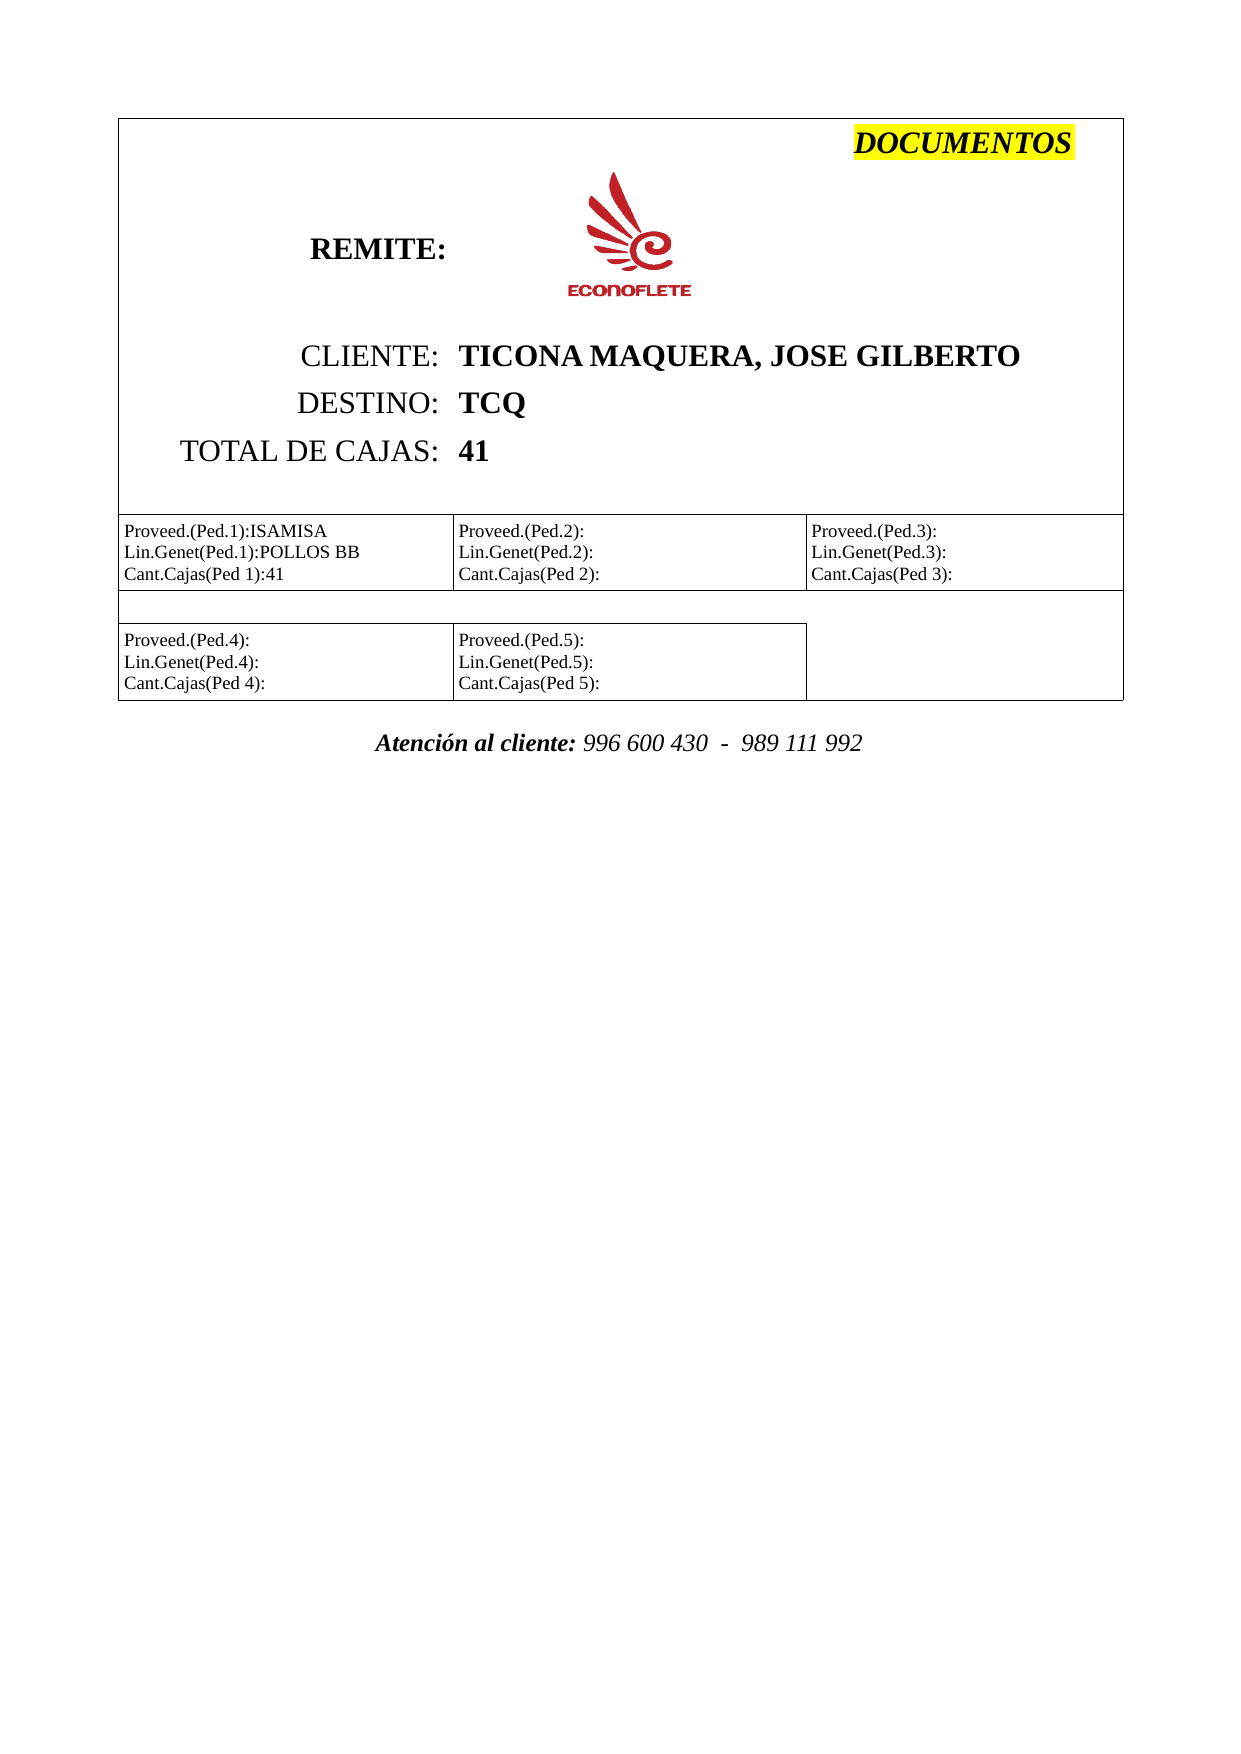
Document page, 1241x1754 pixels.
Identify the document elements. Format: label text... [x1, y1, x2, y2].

text Atención al cliente: 996 600 430 - 989 111 992 [118, 728, 1122, 757]
table_cell CLIENTE: [119, 332, 453, 379]
table_cell Proveed.(Ped.2): Lin.Genet(Ped.2): Cant.Cajas(Ped 2): [454, 515, 806, 590]
table_cell [806, 166, 1123, 332]
table_cell Proveed.(Ped.3): Lin.Genet(Ped.3): Cant.Cajas(Ped 3): [807, 515, 1123, 590]
table_cell Proveed.(Ped.1):ISAMISA Lin.Genet(Ped.1):POLLOS BB Cant.Cajas(Ped 1):41 [119, 515, 453, 590]
table_cell [453, 474, 806, 514]
table_header DOCUMENTOS [806, 119, 1123, 166]
table_cell [119, 591, 453, 623]
table_cell TICONA MAQUERA, JOSE GILBERTO [453, 332, 1123, 379]
table_cell [453, 591, 806, 623]
table_cell TCQ [453, 379, 806, 426]
table_cell TOTAL DE CAJAS: [119, 426, 453, 474]
table_cell [119, 474, 453, 514]
table_header [119, 119, 453, 166]
table_cell REMITE: [119, 166, 453, 332]
table_cell [807, 623, 1123, 699]
table_header [453, 119, 806, 166]
table_cell DESTINO: [119, 379, 453, 426]
table_cell Proveed.(Ped.5): Lin.Genet(Ped.5): Cant.Cajas(Ped 5): [454, 624, 806, 699]
table_cell [806, 379, 1123, 426]
table_cell [453, 166, 806, 332]
table_cell Proveed.(Ped.4): Lin.Genet(Ped.4): Cant.Cajas(Ped 4): [119, 624, 453, 699]
table_cell [806, 474, 1123, 514]
table_cell 41 [453, 426, 1123, 474]
picture [552, 171, 707, 297]
table_cell [806, 591, 1123, 623]
